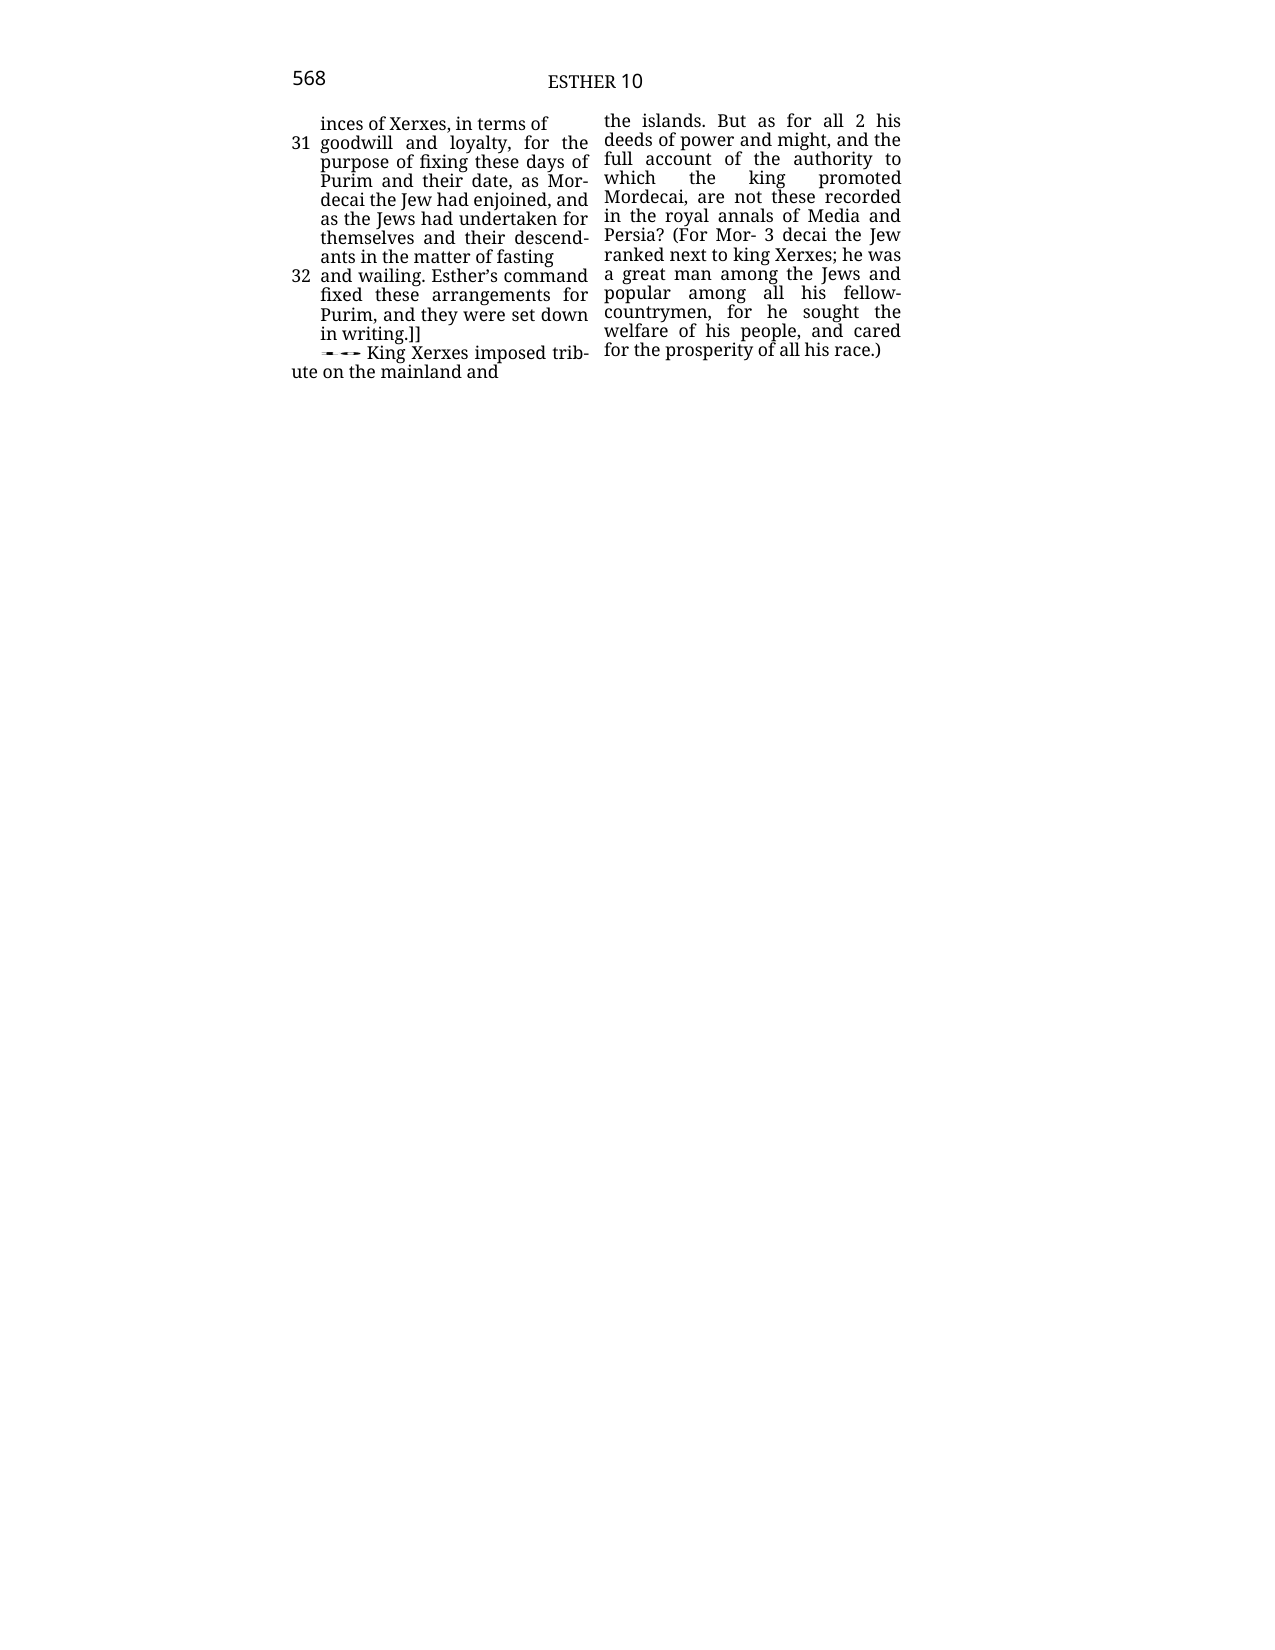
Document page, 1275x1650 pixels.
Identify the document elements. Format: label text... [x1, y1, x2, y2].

text inces of Xerxes, in terms of [320, 115, 589, 134]
text 568 [292, 69, 326, 89]
list and wailing. Esther’s command fixed these arrangements for Purim, and they were set down in writing.]] [291, 268, 589, 344]
text King Xerxes imposed trib­ute on the mainland and [291, 344, 589, 382]
list goodwill and loyalty, for the purpose of fixing these days of Purim and their date, as Mor- decai the Jew had enjoined, and as the Jews had undertaken for themselves and their descend­ants in the matter of fasting [291, 134, 589, 268]
subtitle ESTHER 10 [291, 72, 901, 92]
text the islands. But as for all 2 his deeds of power and might, and the full account of the au­thority to which the king pro­moted Mordecai, are not these recorded in the royal annals of Media and Persia? (For Mor- 3 decai the Jew ranked next to king Xerxes; he was a great man among the Jews and popular among all his fellow-country­men, for he sought the welfare of his people, and cared for the prosperity of all his race.) [604, 112, 901, 360]
